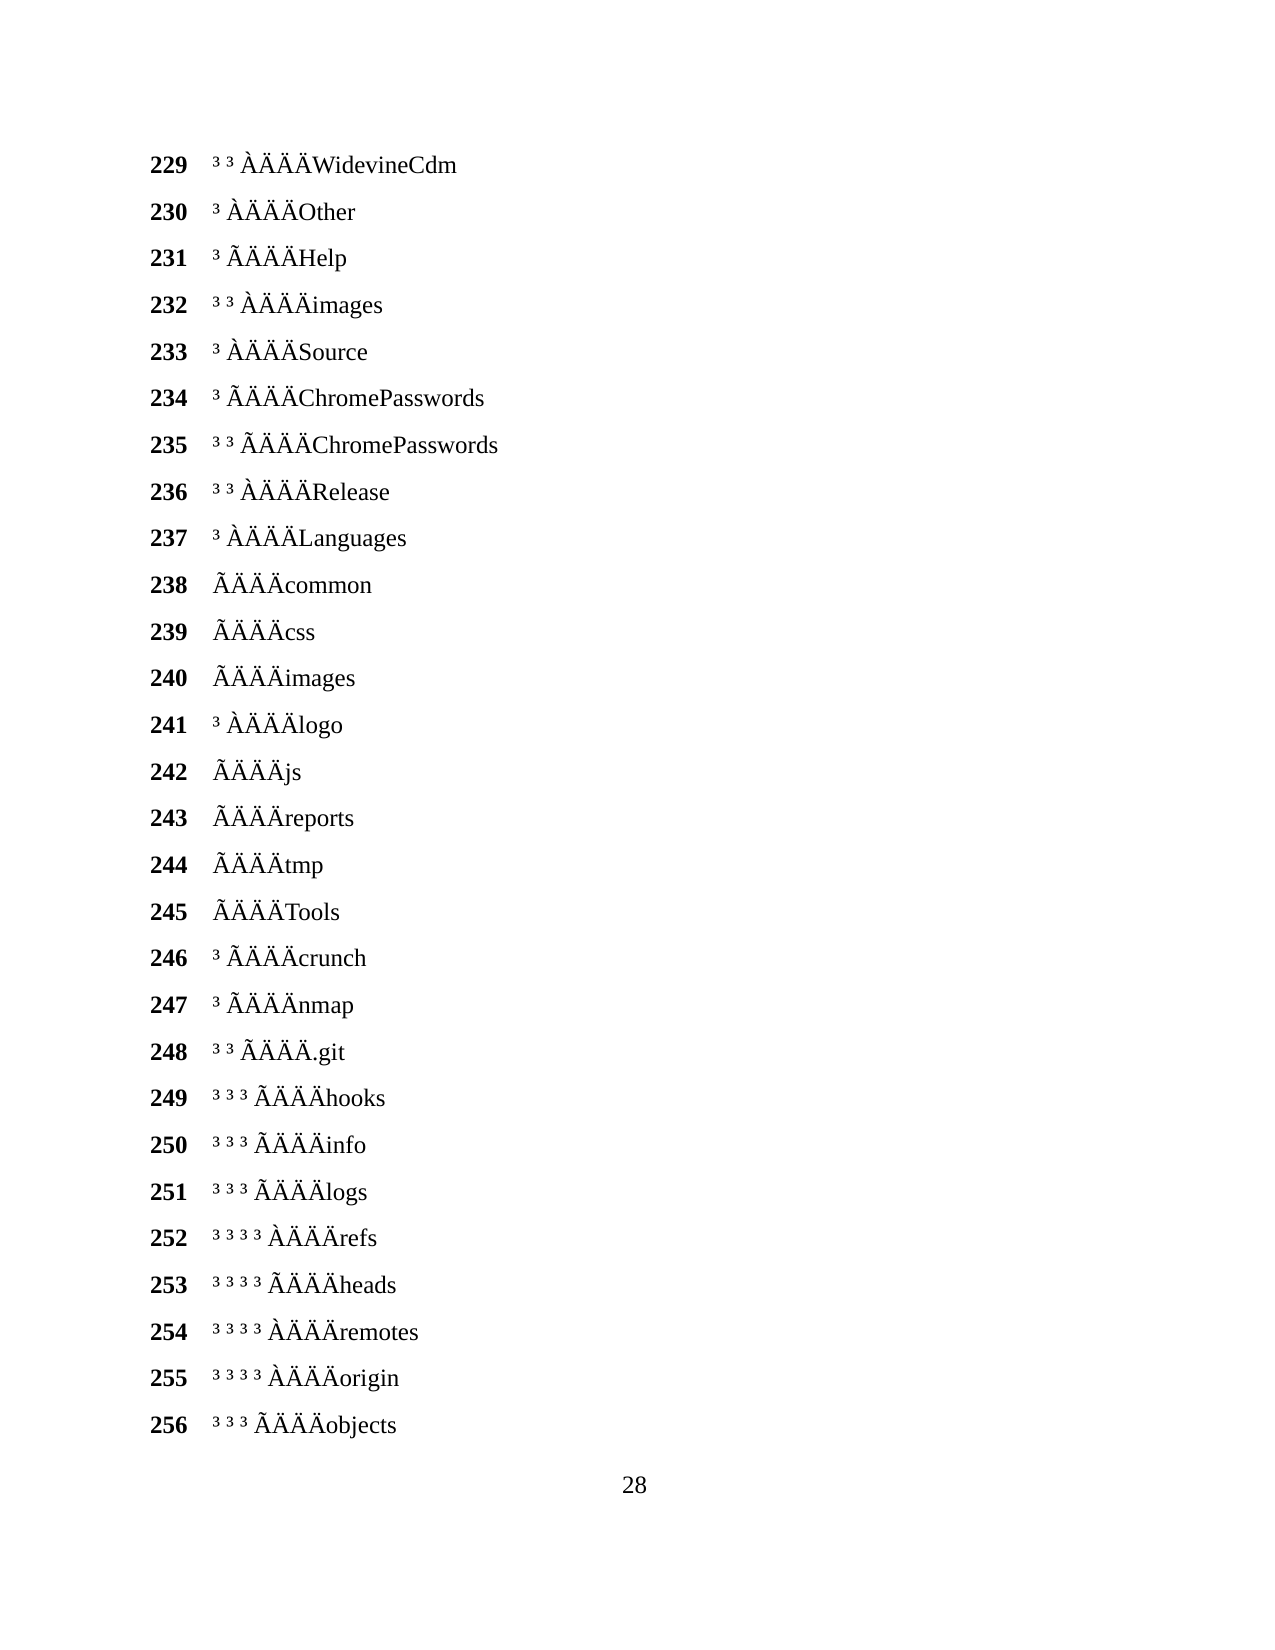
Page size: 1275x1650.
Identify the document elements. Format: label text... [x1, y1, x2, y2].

text 254 ³ ³ ³ ³ ÀÄÄÄremotes [150, 1317, 1125, 1345]
text 244 ÃÄÄÄtmp [150, 850, 1125, 879]
text 230 ³ ÀÄÄÄOther [150, 197, 1125, 225]
text 256 ³ ³ ³ ÃÄÄÄobjects [150, 1410, 1125, 1439]
text 251 ³ ³ ³ ÃÄÄÄlogs [150, 1177, 1125, 1205]
text 243 ÃÄÄÄreports [150, 803, 1125, 832]
text 250 ³ ³ ³ ÃÄÄÄinfo [150, 1130, 1125, 1159]
text 248 ³ ³ ÃÄÄÄ.git [150, 1037, 1125, 1065]
text 233 ³ ÀÄÄÄSource [150, 337, 1125, 365]
text 238 ÃÄÄÄcommon [150, 570, 1125, 599]
text 247 ³ ÃÄÄÄnmap [150, 990, 1125, 1019]
text 231 ³ ÃÄÄÄHelp [150, 243, 1125, 272]
text 234 ³ ÃÄÄÄChromePasswords [150, 383, 1125, 412]
text 240 ÃÄÄÄimages [150, 663, 1125, 692]
text 255 ³ ³ ³ ³ ÀÄÄÄorigin [150, 1363, 1125, 1392]
text 242 ÃÄÄÄjs [150, 757, 1125, 785]
text 237 ³ ÀÄÄÄLanguages [150, 523, 1125, 552]
text 241 ³ ÀÄÄÄlogo [150, 710, 1125, 739]
text 232 ³ ³ ÀÄÄÄimages [150, 290, 1125, 319]
text 245 ÃÄÄÄTools [150, 897, 1125, 925]
text 246 ³ ÃÄÄÄcrunch [150, 943, 1125, 972]
text 235 ³ ³ ÃÄÄÄChromePasswords [150, 430, 1125, 459]
text 252 ³ ³ ³ ³ ÀÄÄÄrefs [150, 1223, 1125, 1252]
text 249 ³ ³ ³ ÃÄÄÄhooks [150, 1083, 1125, 1112]
text 229 ³ ³ ÀÄÄÄWidevineCdm [150, 150, 1125, 179]
text 239 ÃÄÄÄcss [150, 617, 1125, 645]
text 253 ³ ³ ³ ³ ÃÄÄÄheads [150, 1270, 1125, 1299]
text 236 ³ ³ ÀÄÄÄRelease [150, 477, 1125, 505]
